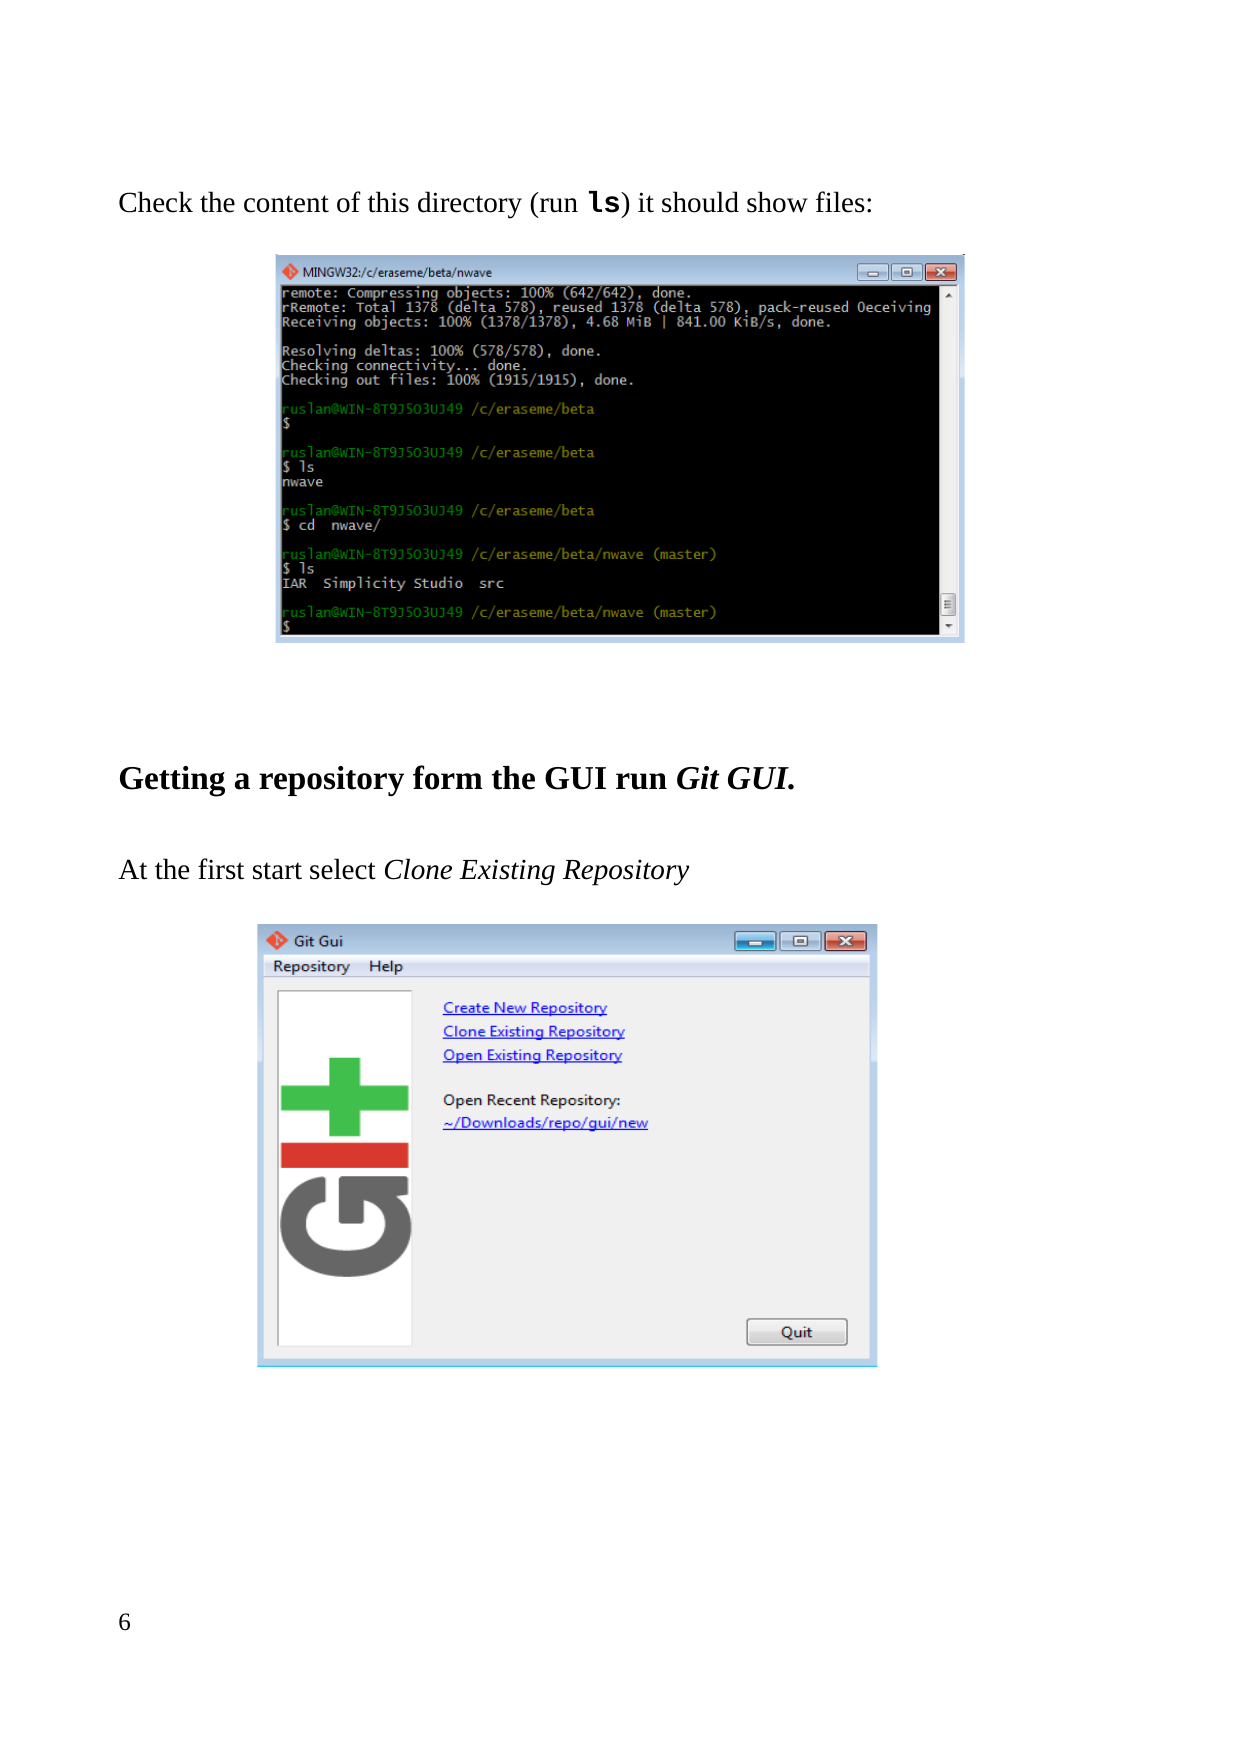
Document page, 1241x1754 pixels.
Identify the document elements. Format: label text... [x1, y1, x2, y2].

list Check the content of this directory (run ls) it should show files: [118, 185, 1122, 221]
picture [275, 254, 965, 643]
picture [257, 924, 878, 1367]
list Getting a repository form the GUI run Git GUI. [118, 758, 1122, 796]
list At the first start select Clone Existing Repository [118, 852, 1122, 886]
